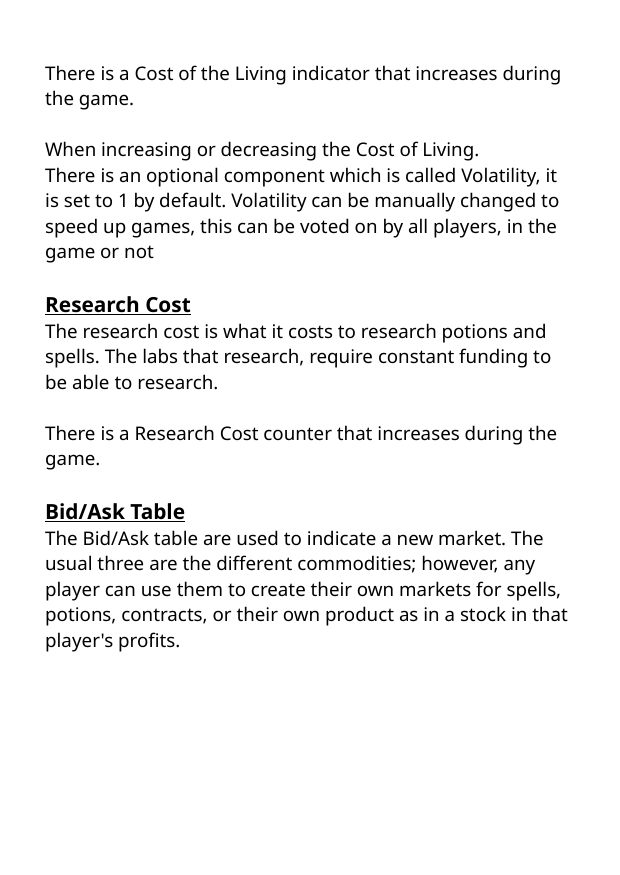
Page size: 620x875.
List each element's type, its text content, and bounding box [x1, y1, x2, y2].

text Bid/Ask Table [45, 497, 574, 525]
text There is a Cost of the Living indicator that increases during the game. [45, 60, 574, 111]
text The Bid/Ask table are used to indicate a new market. The usual three are the different commodities; however, any player can use them to create their own markets for spells, potions, contracts, or their own product as in a stock in that player's profits. [45, 525, 574, 653]
text There is a Research Cost counter that increases during the game. [45, 420, 574, 471]
text When increasing or decreasing the Cost of Living. [45, 137, 574, 162]
text There is an optional component which is called Volatility, it is set to 1 by default. Volatility can be manually changed to speed up games, this can be voted on by all players, in the game or not [45, 162, 574, 264]
text The research cost is what it costs to research potions and spells. The labs that research, require constant funding to be able to research. [45, 318, 574, 395]
text Research Cost [45, 290, 574, 318]
